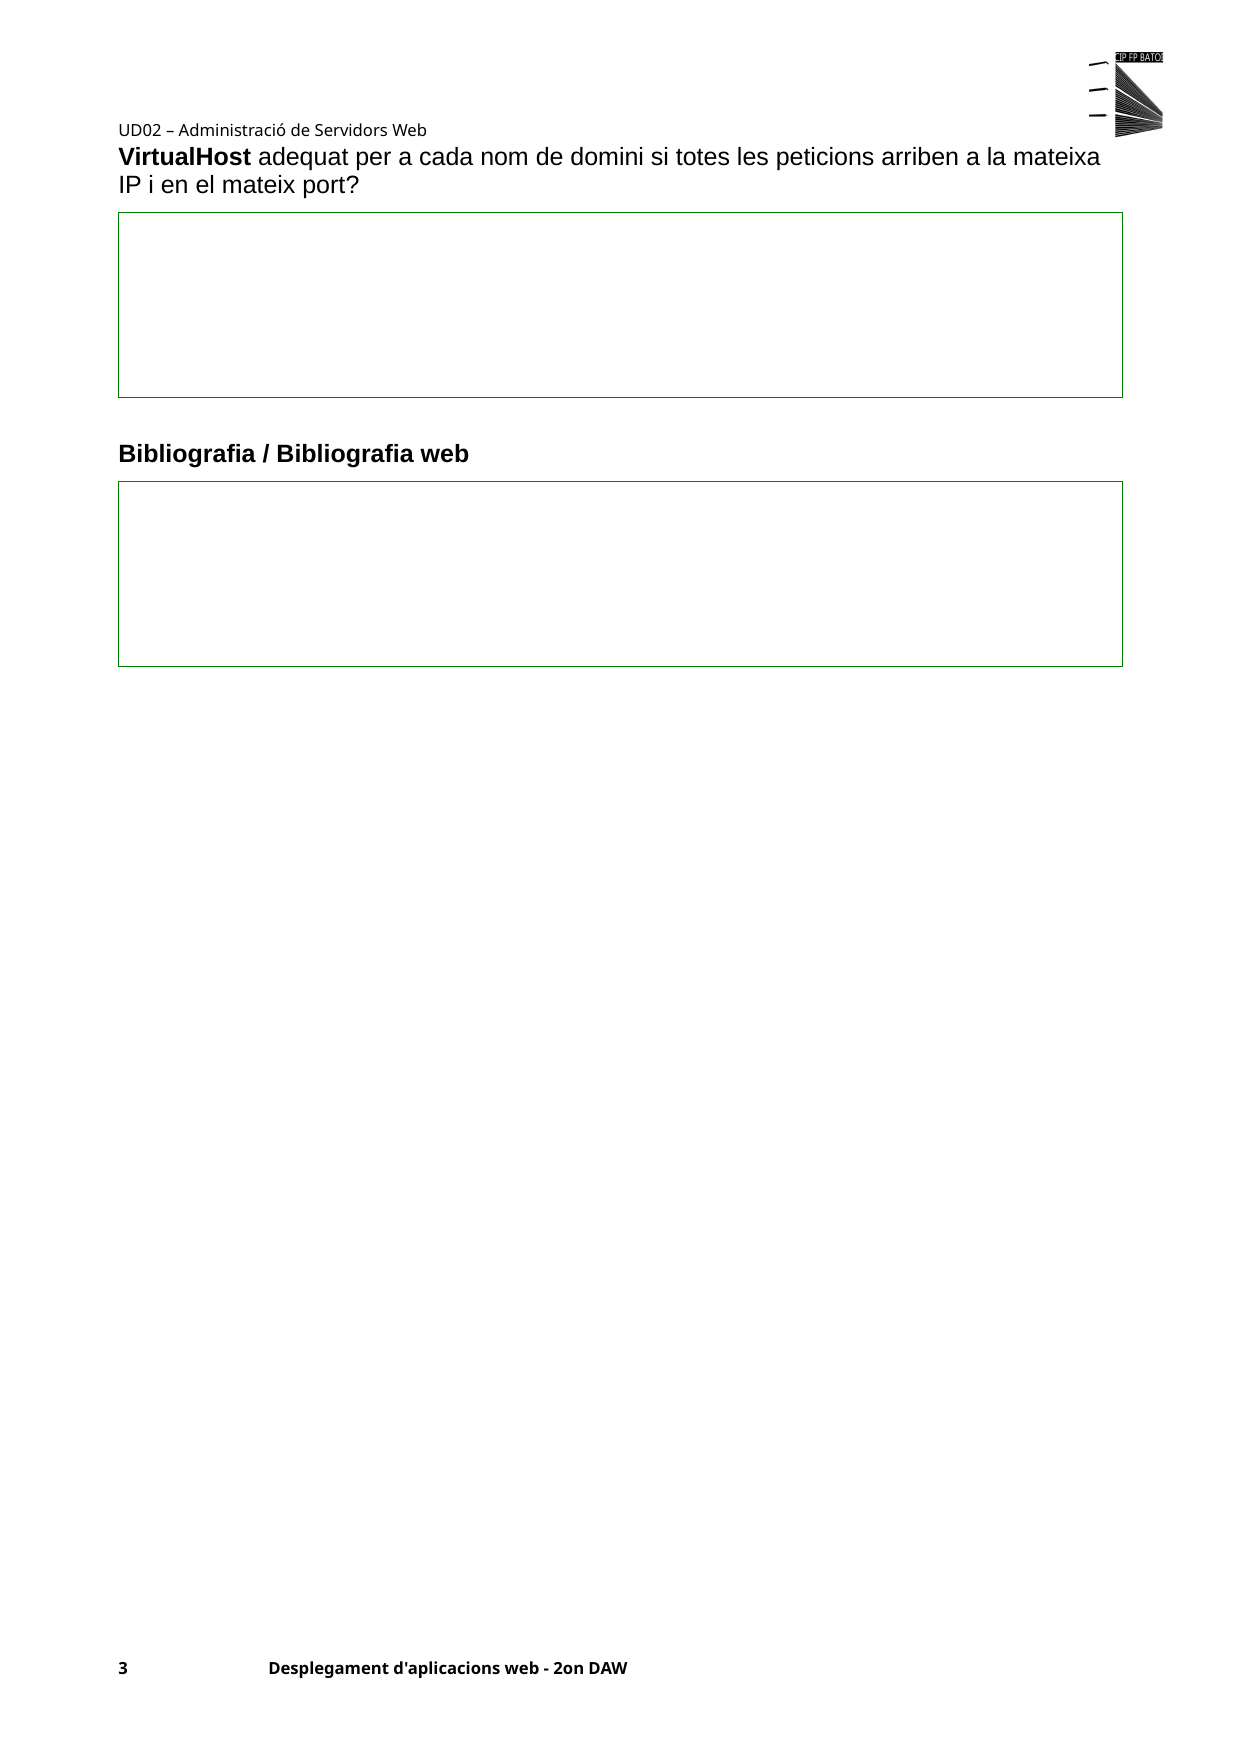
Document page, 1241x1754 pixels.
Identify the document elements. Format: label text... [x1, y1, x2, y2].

picture [1087, 49, 1165, 140]
text VirtualHost adequat per a cada nom de domini si totes les peticions arriben a la mateixa IP i en el mateix port? [118, 142, 1122, 199]
text Bibliografia / Bibliografia web [118, 439, 1122, 468]
table_header [119, 213, 1122, 397]
table_header [119, 482, 1122, 666]
